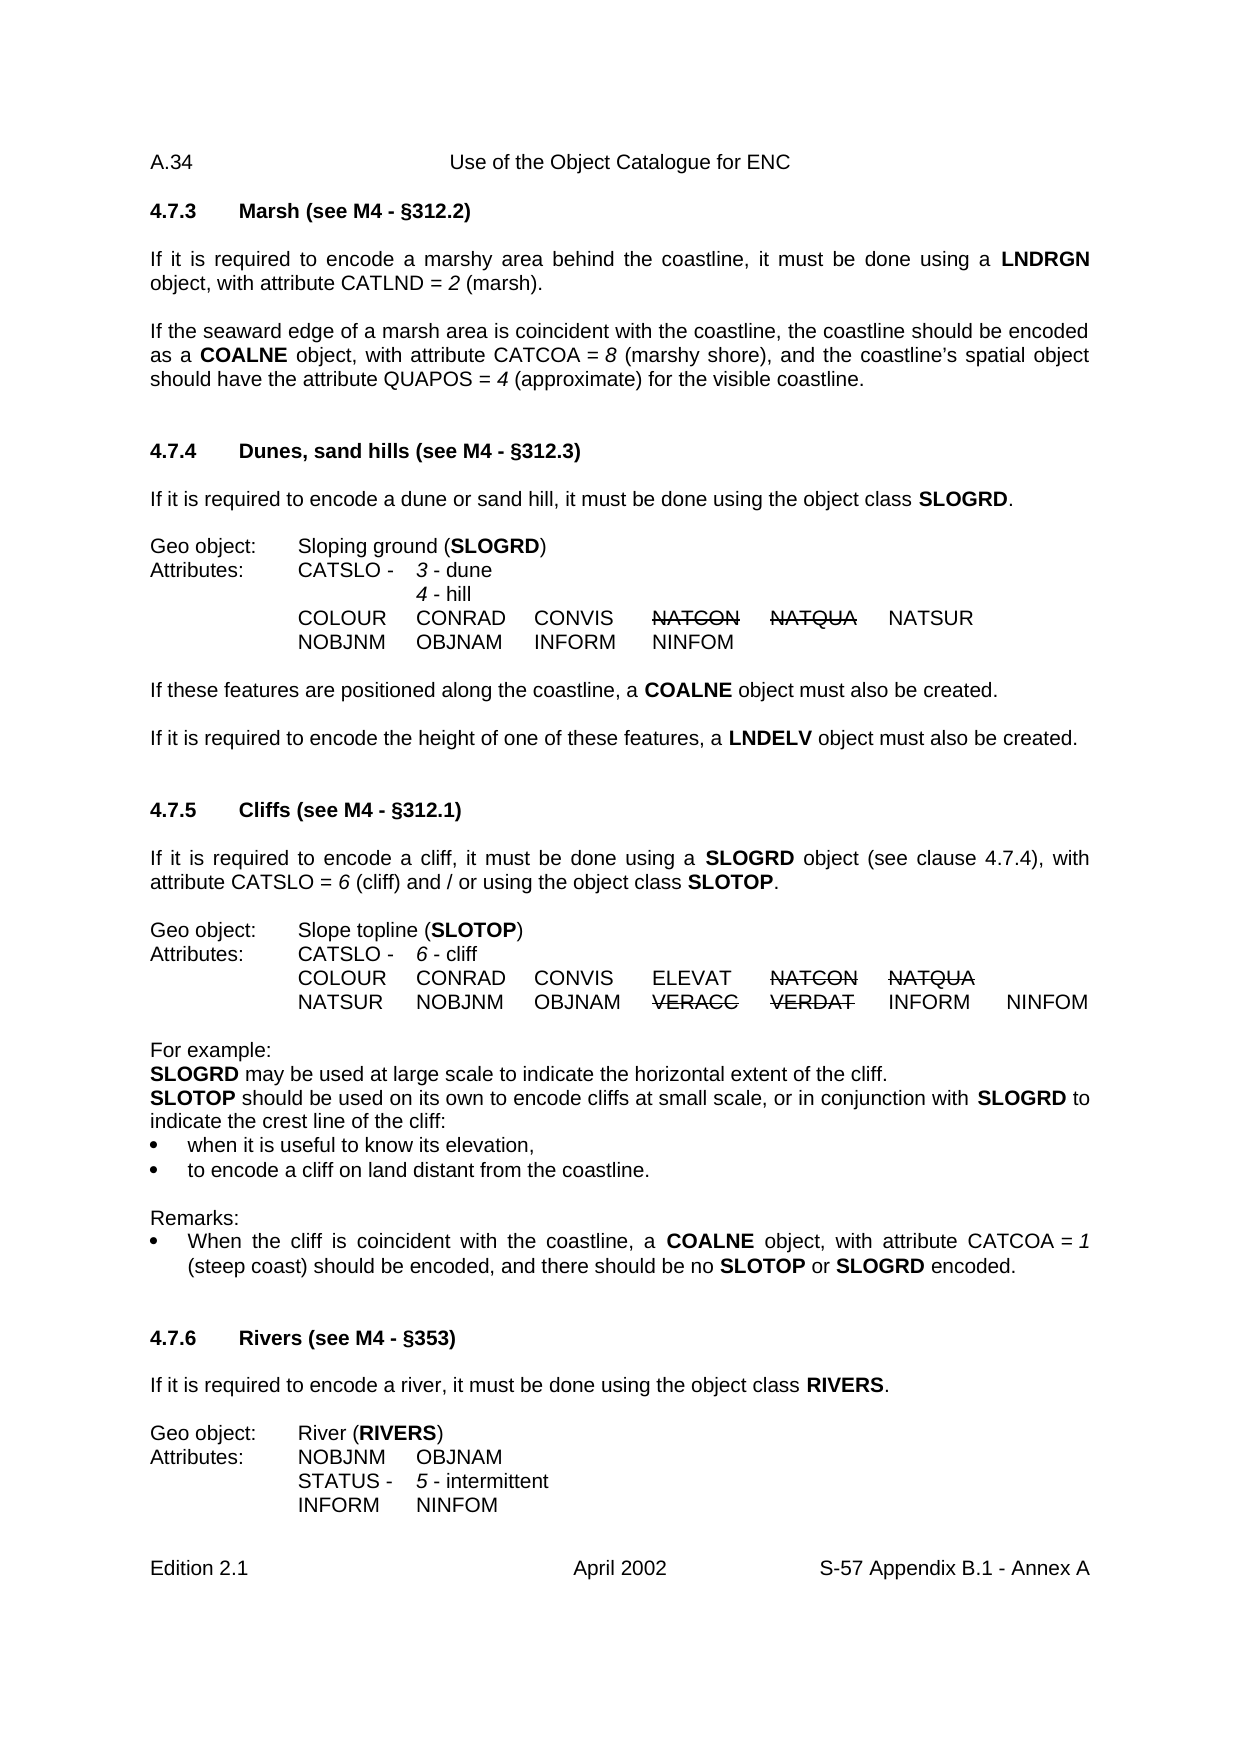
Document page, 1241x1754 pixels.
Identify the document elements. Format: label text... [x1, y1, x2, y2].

text If it is required to encode a river, it must be done using the object class RIVERS. [150, 1373, 1090, 1397]
text 4 - hill [150, 582, 1090, 606]
list to encode a cliff on land distant from the coastline. [150, 1157, 1090, 1181]
text NATSUR NOBJNM OBJNAM VERACC VERDAT INFORM NINFOM [150, 989, 1090, 1013]
list when it is useful to know its elevation, [150, 1133, 1090, 1157]
text If it is required to encode a marshy area behind the coastline, it must be done using a LNDRGN object, with attribute CATLND = 2 (marsh). [150, 247, 1090, 295]
text Attributes: CATSLO - 6 - cliff [150, 942, 1090, 966]
text Attributes: NOBJNM OBJNAM [150, 1445, 1090, 1469]
text Remarks: [150, 1205, 1090, 1229]
text COLOUR CONRAD CONVIS ELEVAT NATCON NATQUA [150, 966, 1090, 989]
text Geo object: Sloping ground (SLOGRD) [150, 534, 1090, 558]
subtitle 4.7.3 Marsh (see M4 - §312.2) [150, 199, 1090, 223]
text COLOUR CONRAD CONVIS NATCON NATQUA NATSUR [150, 606, 1090, 630]
text Attributes: CATSLO - 3 - dune [150, 558, 1090, 582]
text SLOGRD may be used at large scale to indicate the horizontal extent of the cliff. [150, 1061, 1090, 1085]
text For example: [150, 1037, 1090, 1061]
text If it is required to encode the height of one of these features, a LNDELV object must also be created. [150, 726, 1090, 750]
text STATUS - 5 - intermittent [150, 1469, 1090, 1493]
text INFORM NINFOM [150, 1493, 1090, 1517]
text NOBJNM OBJNAM INFORM NINFOM [150, 630, 1090, 654]
text Geo object: River (RIVERS) [150, 1421, 1090, 1445]
text Geo object: Slope topline (SLOTOP) [150, 918, 1090, 942]
text If the seaward edge of a marsh area is coincident with the coastline, the coastline should be encoded as a COALNE object, with attribute CATCOA = 8 (marshy shore), and the coastline’s spatial object should have the attribute QUAPOS = 4 (approximate) for the visible coastline. [150, 319, 1090, 391]
text If these features are positioned along the coastline, a COALNE object must also be created. [150, 678, 1090, 702]
text SLOTOP should be used on its own to encode cliffs at small scale, or in conjunction with SLOGRD to indicate the crest line of the cliff: [150, 1085, 1090, 1133]
subtitle 4.7.4 Dunes, sand hills (see M4 - §312.3) [150, 438, 1090, 462]
text If it is required to encode a dune or sand hill, it must be done using the object class SLOGRD. [150, 486, 1090, 510]
subtitle 4.7.5 Cliffs (see M4 - §312.1) [150, 798, 1090, 822]
text If it is required to encode a cliff, it must be done using a SLOGRD object (see clause 4.7.4), with attribute CATSLO = 6 (cliff) and / or using the object class SLOTOP. [150, 846, 1090, 894]
subtitle 4.7.6 Rivers (see M4 - §353) [150, 1325, 1090, 1349]
list When the cliff is coincident with the coastline, a COALNE object, with attribute CATCOA = 1 (steep coast) should be encoded, and there should be no SLOTOP or SLOGRD encoded. [150, 1229, 1090, 1277]
